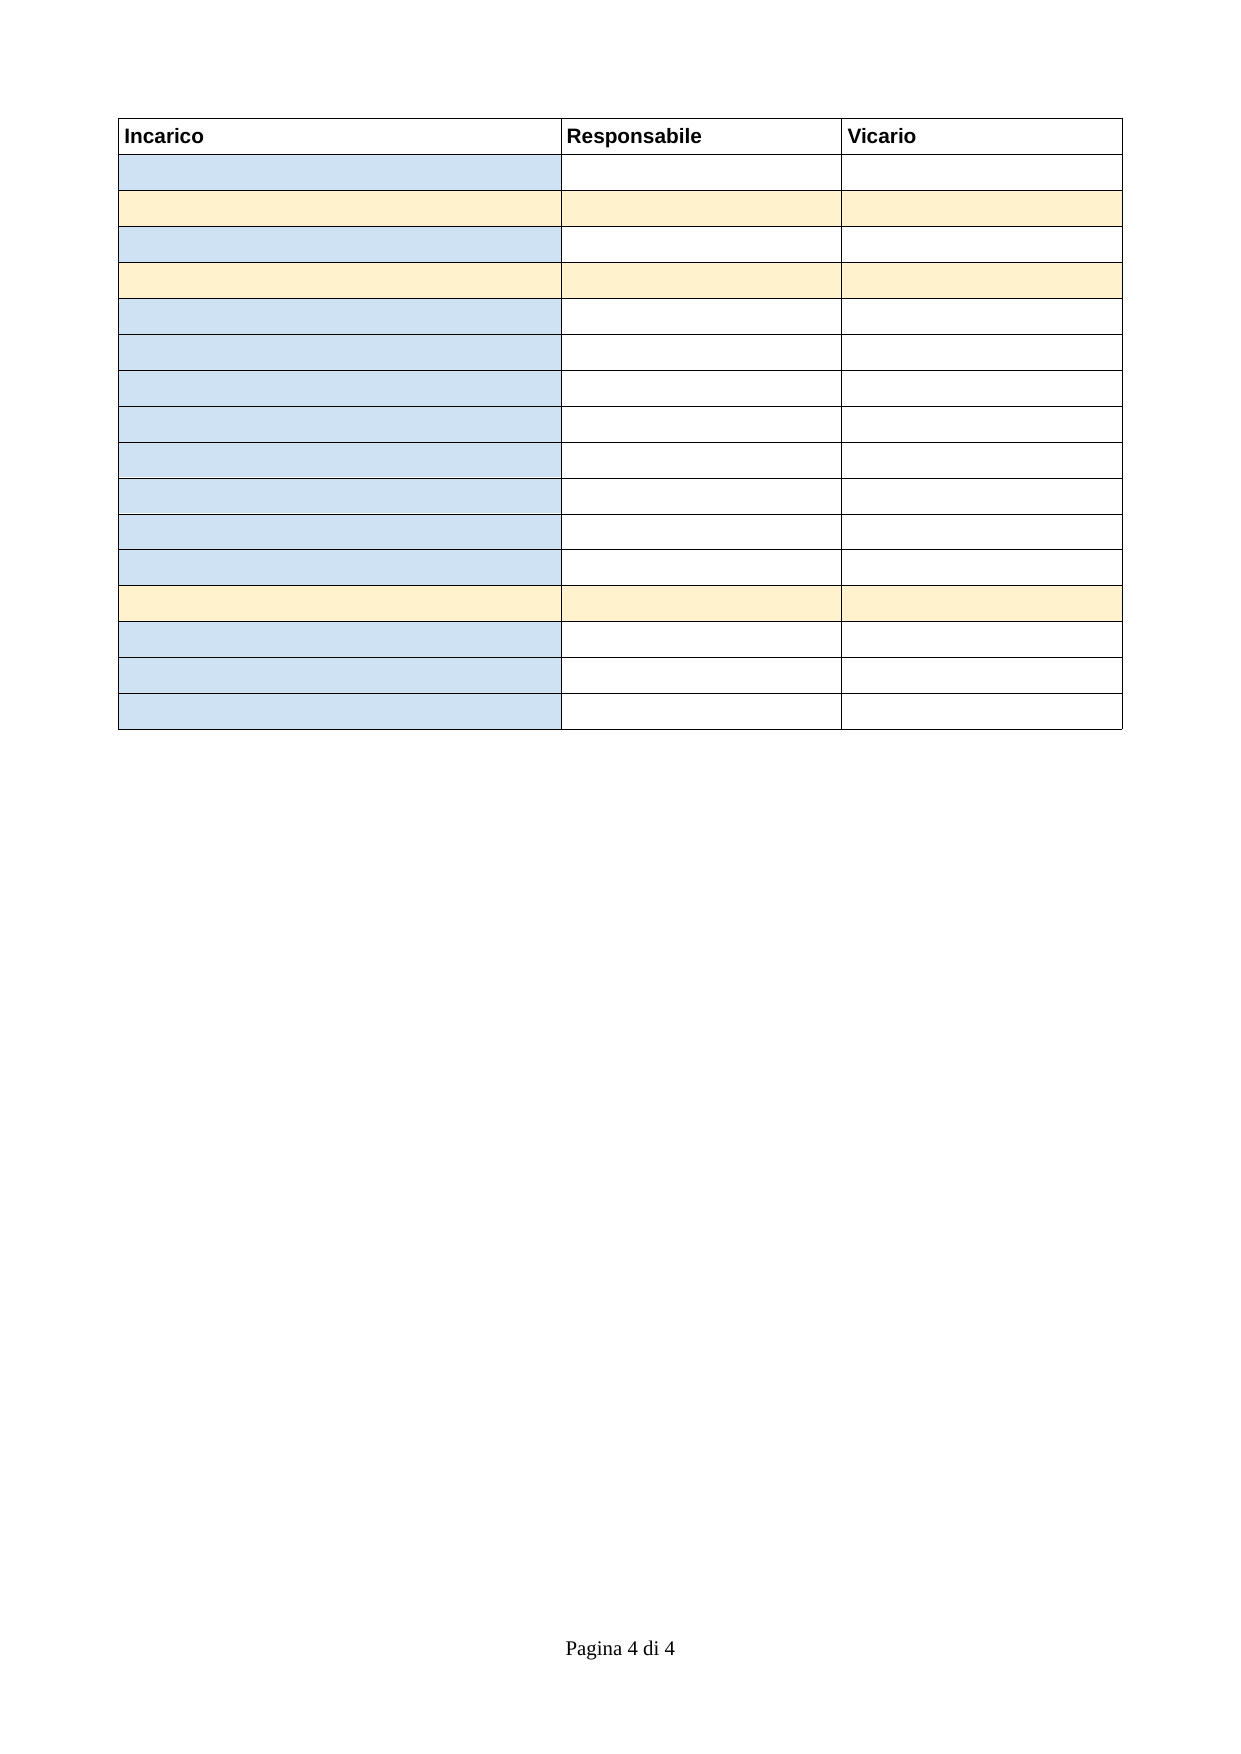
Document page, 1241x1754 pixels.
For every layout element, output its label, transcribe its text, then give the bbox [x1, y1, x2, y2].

table_cell [562, 335, 841, 370]
table_cell [562, 263, 841, 298]
table_cell [842, 479, 1122, 513]
table_cell [562, 515, 841, 549]
table_cell [562, 191, 841, 226]
table_cell [562, 299, 841, 334]
table_cell [842, 658, 1122, 693]
table_cell [562, 227, 841, 262]
table_cell [562, 479, 841, 513]
table_cell [562, 658, 841, 693]
table_cell [119, 586, 561, 621]
table_header Incarico [119, 119, 561, 154]
table_cell [119, 694, 561, 729]
table_cell [842, 191, 1122, 226]
table_cell [842, 299, 1122, 334]
table_cell [119, 622, 561, 657]
table_cell [562, 622, 841, 657]
table_cell [842, 407, 1122, 442]
table_cell [119, 299, 561, 334]
table_cell [842, 335, 1122, 370]
table_cell [119, 371, 561, 406]
table_cell [842, 694, 1122, 729]
table_header Responsabile [562, 119, 841, 154]
table_cell [119, 227, 561, 262]
table_cell [842, 263, 1122, 298]
table_cell [119, 479, 561, 513]
table_cell [842, 622, 1122, 657]
table_header Vicario [842, 119, 1122, 154]
table_cell [842, 443, 1122, 477]
table_cell [562, 407, 841, 442]
table_cell [842, 515, 1122, 549]
table_cell [119, 407, 561, 442]
table_cell [842, 227, 1122, 262]
table_cell [562, 550, 841, 585]
table_cell [562, 155, 841, 190]
table_cell [562, 586, 841, 621]
table_cell [119, 335, 561, 370]
table_cell [562, 443, 841, 477]
table_cell [562, 694, 841, 729]
table_cell [842, 550, 1122, 585]
table_cell [842, 155, 1122, 190]
table_cell [119, 658, 561, 693]
table_cell [562, 371, 841, 406]
table_cell [842, 371, 1122, 406]
table_cell [119, 263, 561, 298]
table_cell [119, 515, 561, 549]
table_cell [119, 191, 561, 226]
table_cell [119, 443, 561, 477]
table_cell [842, 586, 1122, 621]
table_cell [119, 155, 561, 190]
table_cell [119, 550, 561, 585]
